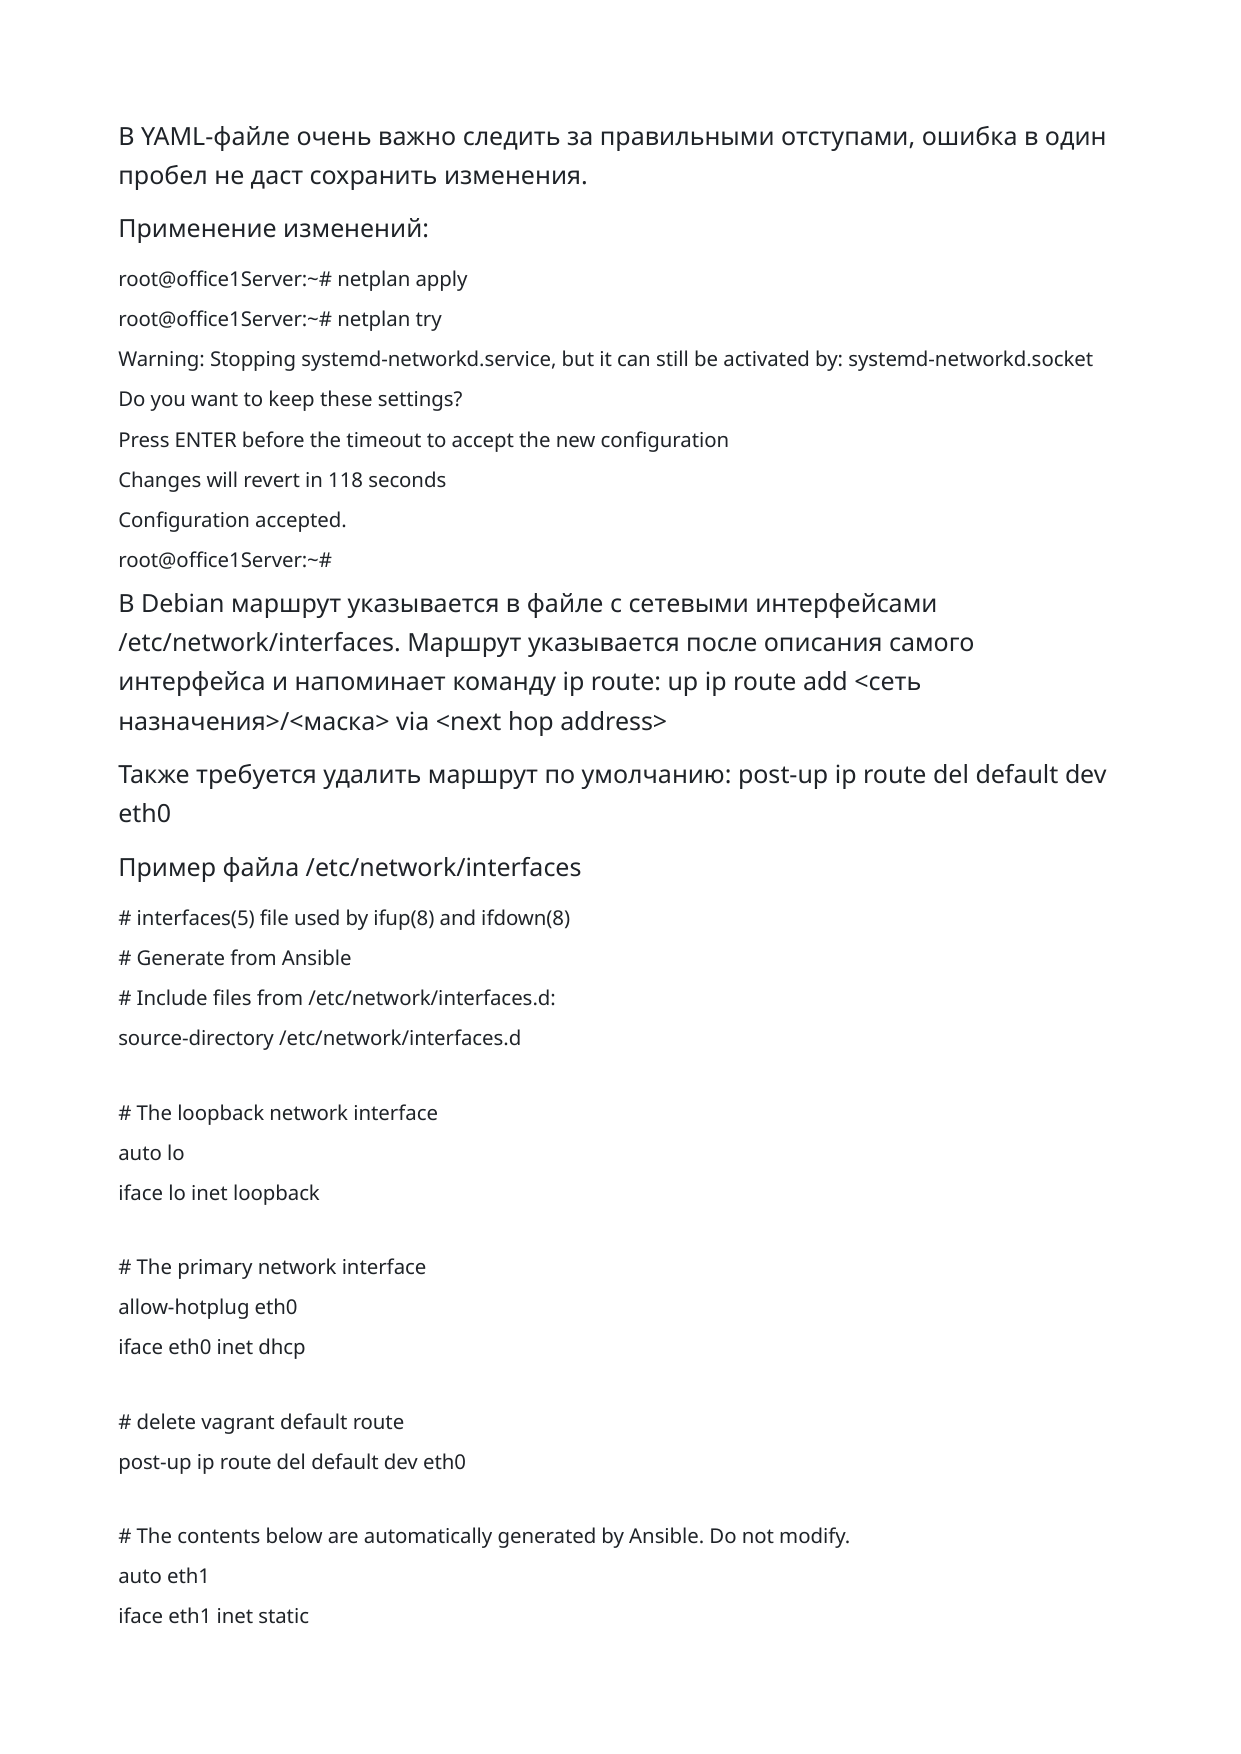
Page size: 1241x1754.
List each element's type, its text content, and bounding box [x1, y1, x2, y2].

text root@office1Server:~# [118, 546, 1122, 573]
text # interfaces(5) file used by ifup(8) and ifdown(8) [118, 903, 1122, 931]
text Применение изменений: [118, 211, 1122, 245]
text Пример файла /etc/network/interfaces [118, 850, 1122, 884]
text Configuration accepted. [118, 505, 1122, 533]
text # The contents below are automatically generated by Ansible. Do not modify. [118, 1522, 1122, 1549]
text root@office1Server:~# netplan apply [118, 265, 1122, 292]
text Также требуется удалить маршрут по умолчанию: post-up ip route del default dev eth0 [118, 757, 1122, 830]
text Changes will revert in 118 seconds [118, 465, 1122, 493]
text Warning: Stopping systemd-networkd.service, but it can still be activated by: systemd-networkd.socket [118, 345, 1122, 373]
text source-directory /etc/network/interfaces.d [118, 1024, 1122, 1052]
text Do you want to keep these settings? [118, 385, 1122, 413]
text iface lo inet loopback [118, 1178, 1122, 1206]
text root@office1Server:~# netplan try [118, 305, 1122, 333]
text # Include files from /etc/network/interfaces.d: [118, 984, 1122, 1011]
text Press ENTER before the timeout to accept the new configuration [118, 425, 1122, 453]
text В YAML-файле очень важно следить за правильными отступами, ошибка в один пробел не даст сохранить изменения. [118, 118, 1122, 191]
text iface eth0 inet dhcp [118, 1333, 1122, 1361]
text В Debian маршрут указывается в файле с сетевыми интерфейсами /etc/network/interfaces. Маршрут указывается после описания самого интерфейса и напоминает команду ip route: up ip route add <сеть назначения>/<маска> via <next hop address> [118, 586, 1122, 737]
text iface eth1 inet static [118, 1602, 1122, 1630]
text allow-hotplug eth0 [118, 1293, 1122, 1321]
text post-up ip route del default dev eth0 [118, 1447, 1122, 1475]
text auto lo [118, 1138, 1122, 1166]
text # delete vagrant default route [118, 1407, 1122, 1435]
text # Generate from Ansible [118, 944, 1122, 971]
text # The primary network interface [118, 1253, 1122, 1281]
text # The loopback network interface [118, 1098, 1122, 1126]
text auto eth1 [118, 1562, 1122, 1590]
